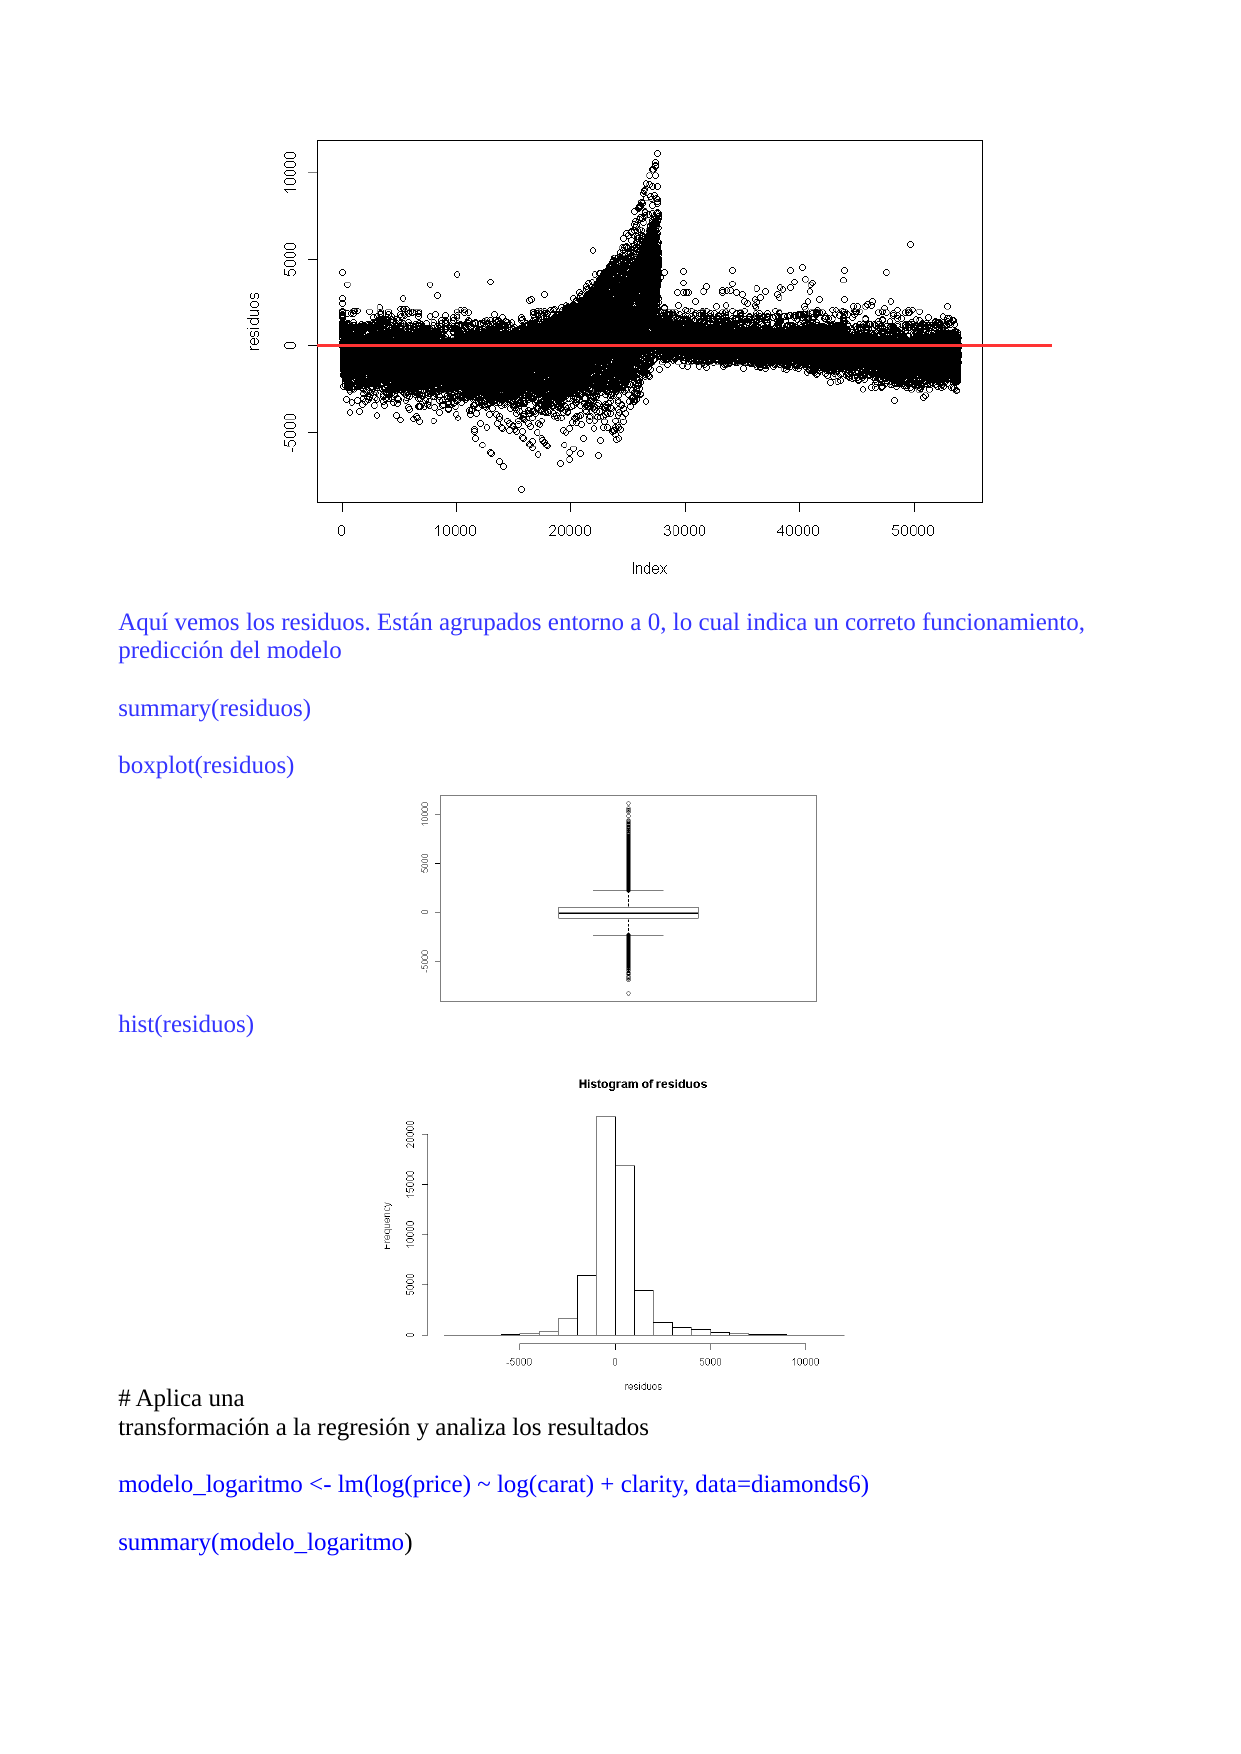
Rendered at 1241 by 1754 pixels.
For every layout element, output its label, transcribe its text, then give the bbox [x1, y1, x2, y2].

text summary(modelo_logaritmo) [118, 1527, 1122, 1556]
text hist(residuos) [118, 1009, 1122, 1038]
text Aquí vemos los residuos. Están agrupados entorno a 0, lo cual indica un correto funcionamiento, predicción del modelo [118, 607, 1122, 664]
picture [243, 118, 997, 584]
text modelo_logaritmo <- lm(log(price) ~ log(carat) + clarity, data=diamonds6) [118, 1469, 1122, 1498]
text summary(residuos) [118, 693, 1122, 722]
text # Aplica una transformación a la regresión y analiza los resultados [118, 1383, 1122, 1441]
text boxplot(residuos) [118, 751, 1122, 779]
picture [384, 1066, 856, 1399]
picture [414, 787, 826, 1006]
